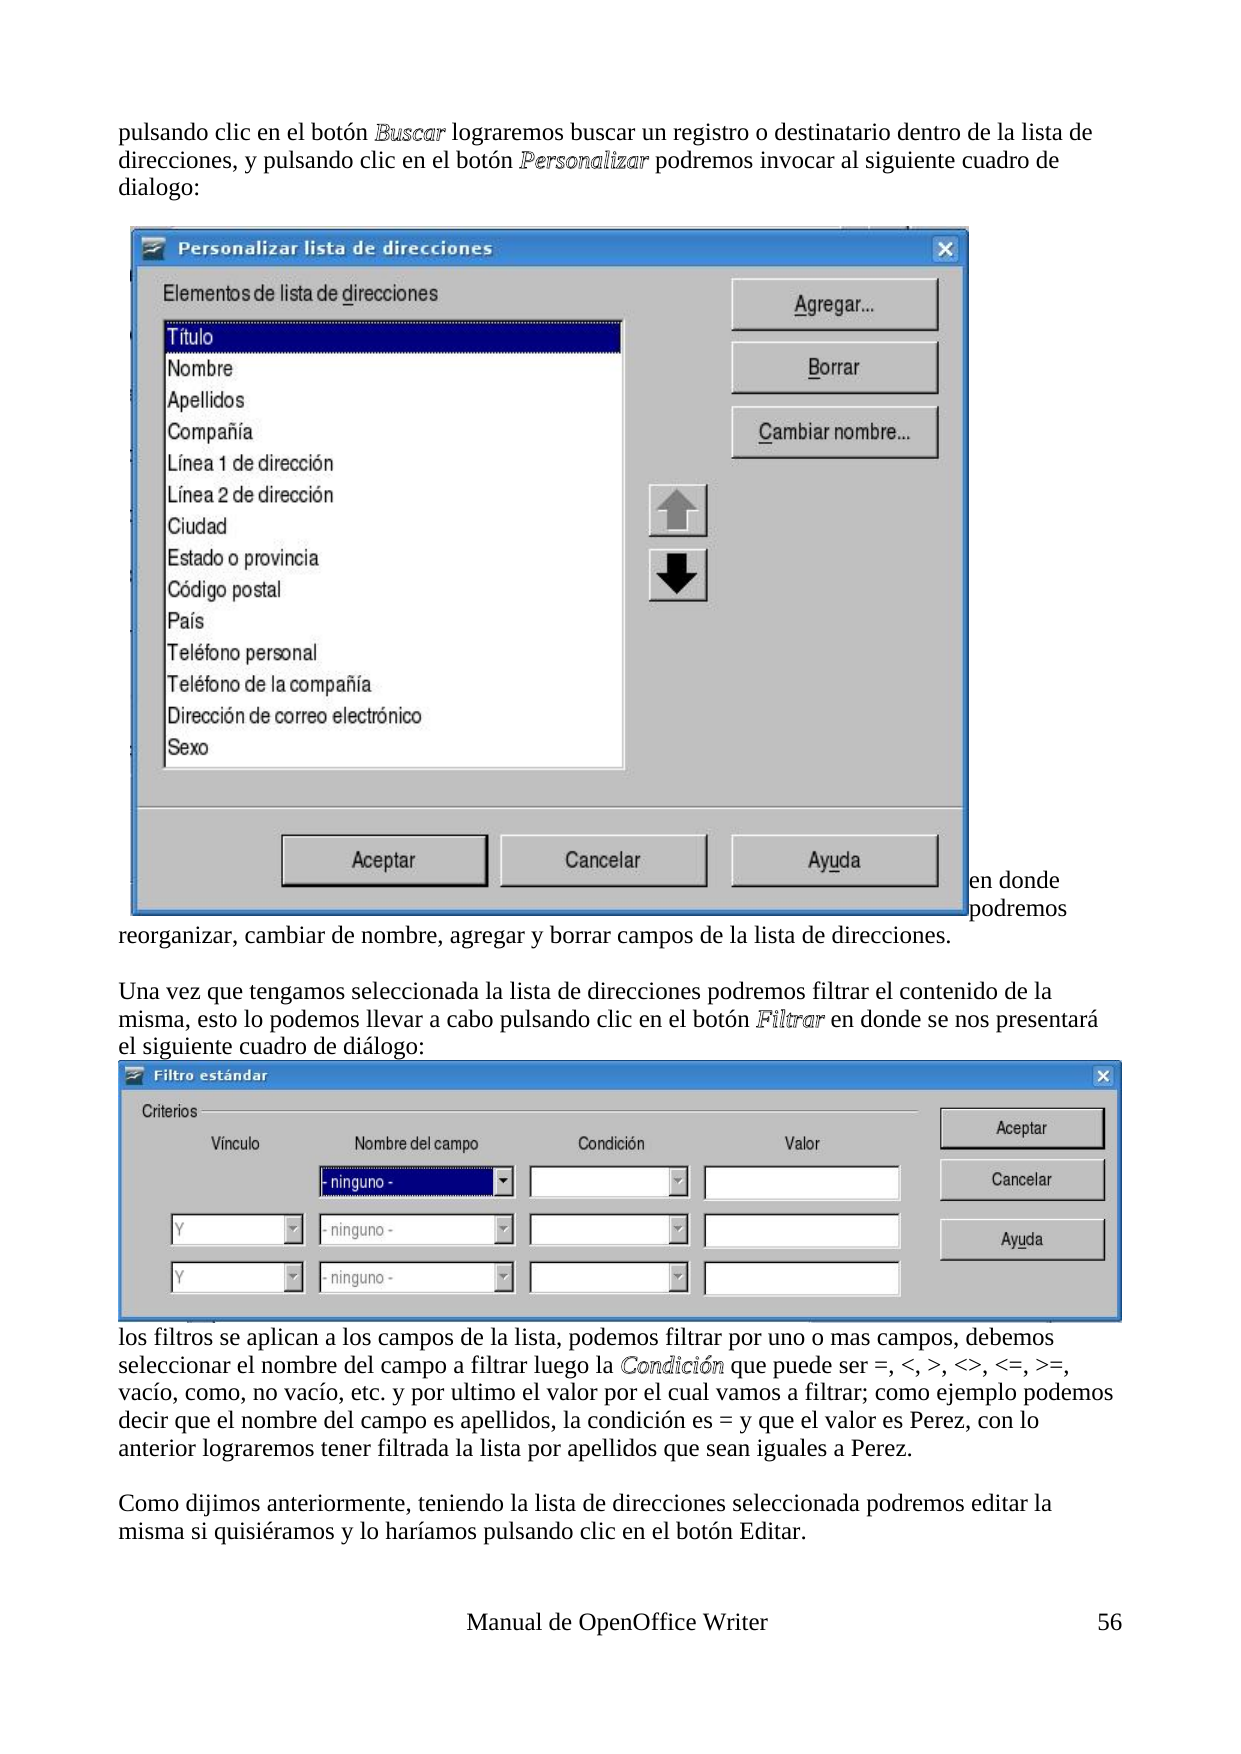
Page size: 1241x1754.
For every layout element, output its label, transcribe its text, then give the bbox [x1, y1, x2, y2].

text los filtros se aplican a los campos de la lista, podemos filtrar por uno o mas campos, debemos seleccionar el nombre del campo a filtrar luego la Condición que puede ser =, <, >, <>, <=, >=, vacío, como, no vacío, etc. y por ultimo el valor por el cual vamos a filtrar; como ejemplo podemos decir que el nombre del campo es apellidos, la condición es = y que el valor es Perez, con lo anterior lograremos tener filtrada la lista por apellidos que sean iguales a Perez. [118, 1323, 1122, 1462]
text Como dijimos anteriormente, teniendo la lista de direcciones seleccionada podremos editar la misma si quisiéramos y lo haríamos pulsando clic en el botón Editar. [118, 1489, 1122, 1545]
text en donde podremos reorganizar, cambiar de nombre, agregar y borrar campos de la lista de direcciones. [118, 866, 1122, 949]
text pulsando clic en el botón Buscar lograremos buscar un registro o destinatario dentro de la lista de direcciones, y pulsando clic en el botón Personalizar podremos invocar al siguiente cuadro de dialogo: [118, 118, 1122, 201]
text Una vez que tengamos seleccionada la lista de direcciones podremos filtrar el contenido de la misma, esto lo podemos llevar a cabo pulsando clic en el botón Filtrar en donde se nos presentará el siguiente cuadro de diálogo: [118, 977, 1122, 1060]
picture [130, 226, 969, 916]
picture [118, 1060, 1122, 1323]
